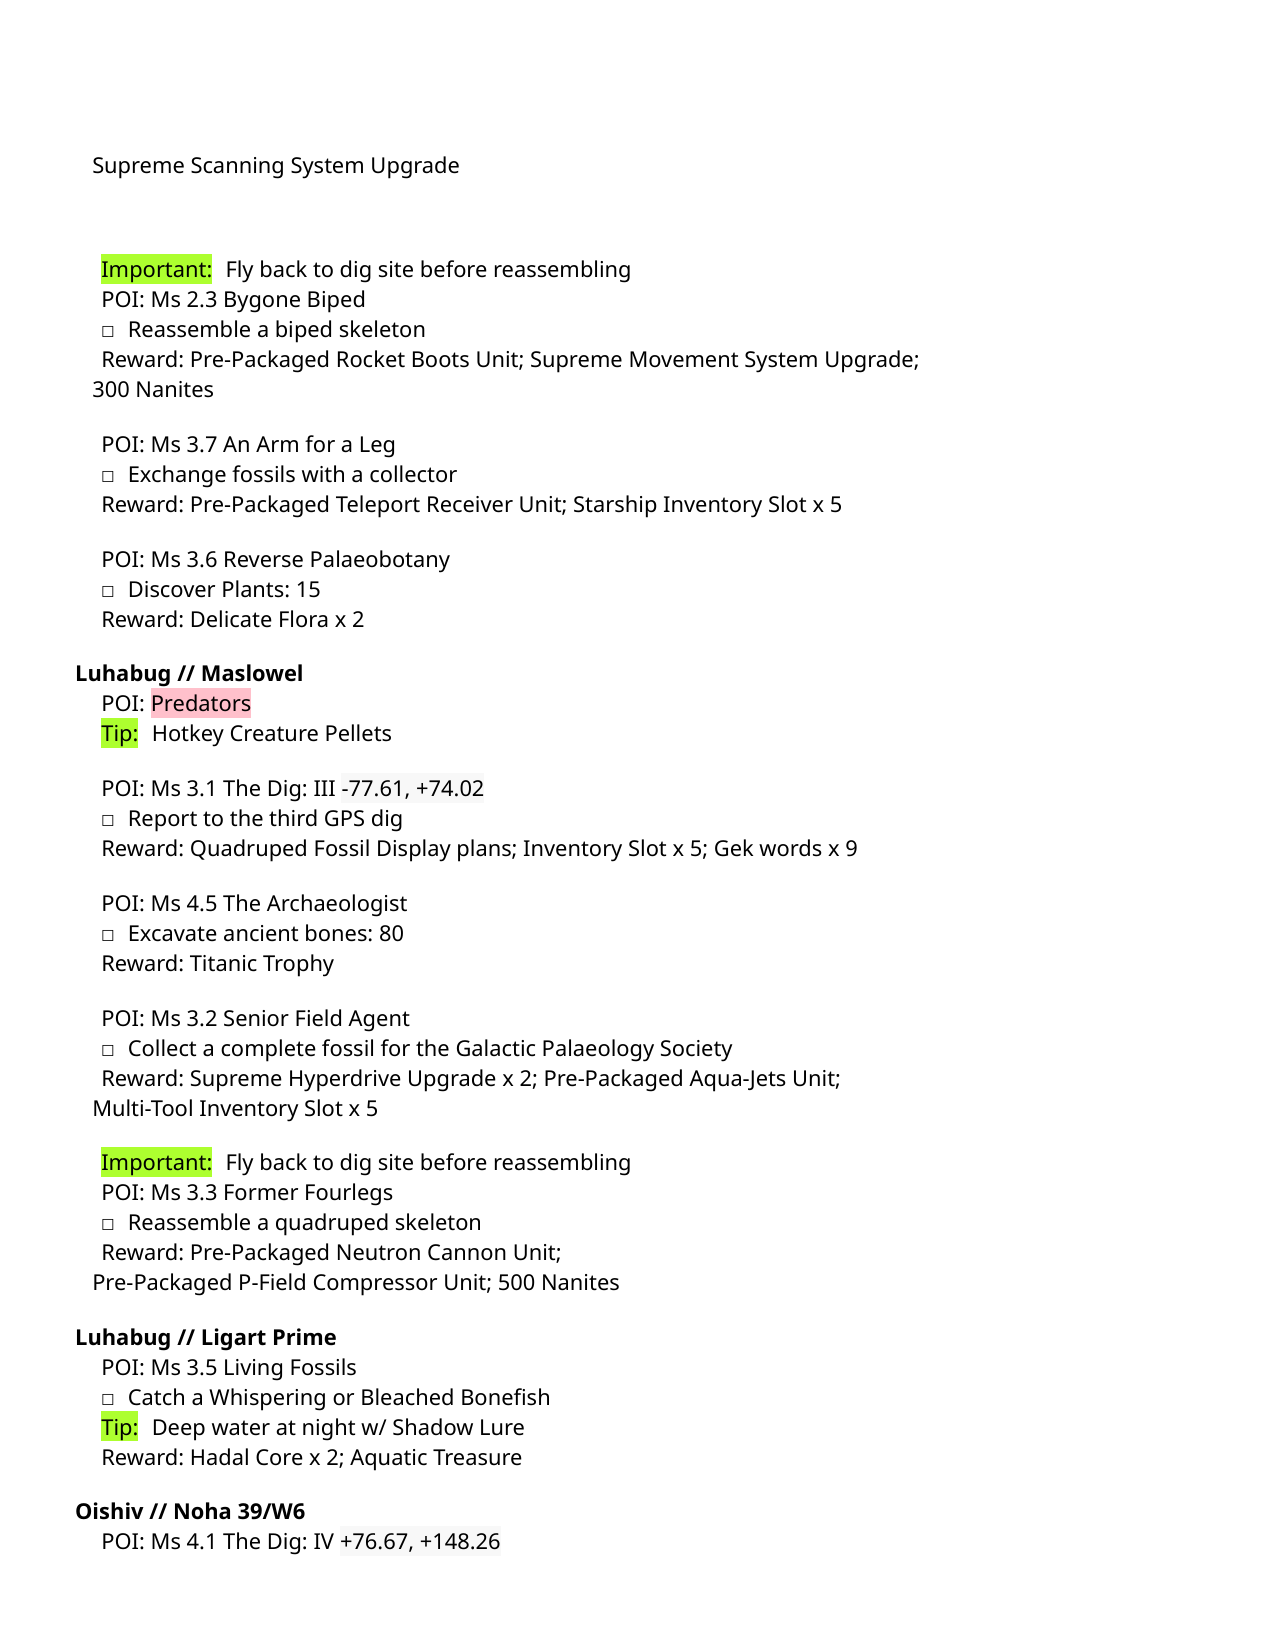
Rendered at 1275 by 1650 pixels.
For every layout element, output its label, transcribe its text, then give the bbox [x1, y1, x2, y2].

text ☐ Reassemble a quadruped skeleton [75, 1207, 1200, 1237]
text Tip: Hotkey Creature Pellets [75, 718, 1200, 748]
text POI: Ms 3.6 Reverse Palaeobotany [75, 543, 1200, 573]
text Reward: Hadal Core x 2; Aquatic Treasure [75, 1441, 1200, 1471]
text ☐ Excavate ancient bones: 80 [75, 918, 1200, 948]
text Reward: Titanic Trophy [75, 948, 1200, 978]
text POI: Ms 3.2 Senior Field Agent [75, 1002, 1200, 1032]
text POI: Ms 4.1 The Dig: IV +76.67, +148.26 [75, 1526, 1200, 1556]
text 300 Nanites [75, 374, 1200, 404]
text Pre-Packaged P-Field Compressor Unit; 500 Nanites [75, 1267, 1200, 1297]
text POI: Ms 3.7 An Arm for a Leg [75, 429, 1200, 459]
text Reward: Pre-Packaged Rocket Boots Unit; Supreme Movement System Upgrade; [75, 344, 1200, 374]
text Multi-Tool Inventory Slot x 5 [75, 1092, 1200, 1122]
text Important: Fly back to dig site before reassembling [75, 1147, 1200, 1177]
text POI: Ms 3.3 Former Fourlegs [75, 1177, 1200, 1207]
text Reward: Supreme Hyperdrive Upgrade x 2; Pre-Packaged Aqua-Jets Unit; [75, 1062, 1200, 1092]
text POI: Predators [75, 688, 1200, 718]
text Reward: Delicate Flora x 2 [75, 603, 1200, 633]
text Tip: Deep water at night w/ Shadow Lure [75, 1411, 1200, 1441]
text Reward: Quadruped Fossil Display plans; Inventory Slot x 5; Gek words x 9 [75, 833, 1200, 863]
text POI: Ms 4.5 The Archaeologist [75, 888, 1200, 918]
text ☐ Report to the third GPS dig [75, 803, 1200, 833]
text Supreme Scanning System Upgrade [75, 150, 1200, 180]
text ☐ Discover Plants: 15 [75, 573, 1200, 603]
text ☐ Exchange fossils with a collector [75, 459, 1200, 489]
text Reward: Pre-Packaged Teleport Receiver Unit; Starship Inventory Slot x 5 [75, 489, 1200, 519]
text POI: Ms 3.5 Living Fossils [75, 1351, 1200, 1381]
text Luhabug // Maslowel [75, 658, 1200, 688]
text Reward: Pre-Packaged Neutron Cannon Unit; [75, 1237, 1200, 1267]
text Important: Fly back to dig site before reassembling [75, 254, 1200, 284]
text Luhabug // Ligart Prime [75, 1322, 1200, 1351]
text POI: Ms 2.3 Bygone Biped [75, 284, 1200, 314]
text Oishiv // Noha 39/W6 [75, 1496, 1200, 1526]
text ☐ Catch a Whispering or Bleached Bonefish [75, 1381, 1200, 1411]
text POI: Ms 3.1 The Dig: III -77.61, +74.02 [75, 773, 1200, 803]
text ☐ Collect a complete fossil for the Galactic Palaeology Society [75, 1032, 1200, 1062]
text ☐ Reassemble a biped skeleton [75, 314, 1200, 344]
